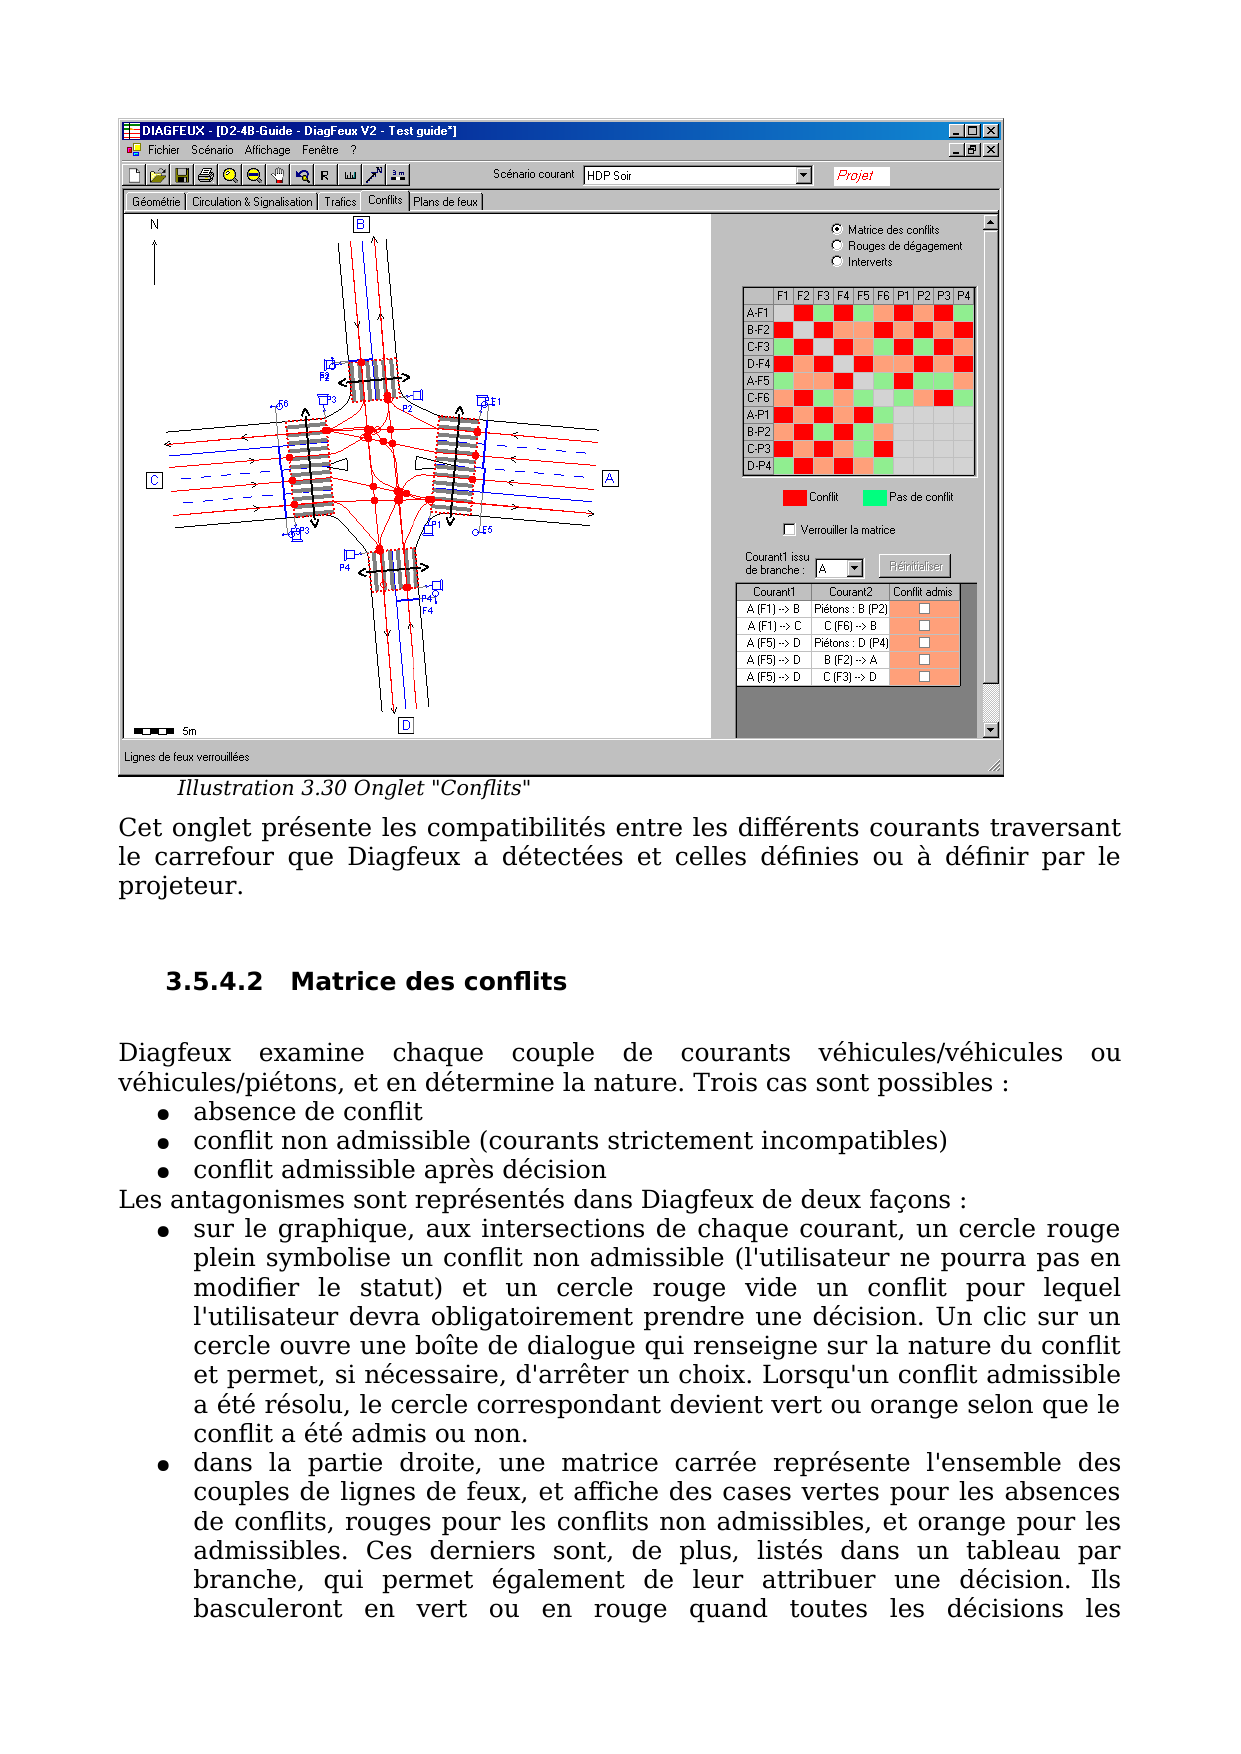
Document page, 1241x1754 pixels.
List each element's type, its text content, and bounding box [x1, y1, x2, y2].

text Cet onglet présente les compatibilités entre les différents courants traversant le carrefour que Diagfeux a détectées et celles définies ou à définir par le projeteur. [118, 813, 1122, 901]
list conflit admissible après décision [156, 1156, 1122, 1185]
list conflit non admissible (courants strictement incompatibles) [156, 1126, 1122, 1156]
list sur le graphique, aux intersections de chaque courant, un cercle rouge plein symbolise un conflit non admissible (l'utilisateur ne pourra pas en modifier le statut) et un cercle rouge vide un conflit pour lequel l'utilisateur devra obligatoirement prendre une décision. Un clic sur un cercle ouvre une boîte de dialogue qui renseigne sur la nature du conflit et permet, si nécessaire, d'arrêter un choix. Lorsqu'un conflit admissible a été résolu, le cercle correspondant devient vert ou orange selon que le conflit a été admis ou non. [156, 1214, 1122, 1448]
text Illustration 3.30 Onglet "Conflits" [136, 777, 968, 800]
subtitle Matrice des conflits [0, 967, 1122, 997]
text Diagfeux examine chaque couple de courants véhicules/véhicules ou véhicules/piétons, et en détermine la nature. Trois cas sont possibles : [118, 1038, 1122, 1097]
list absence de conflit [156, 1097, 1122, 1126]
picture [118, 118, 1004, 777]
list dans la partie droite, une matrice carrée représente l'ensemble des couples de lignes de feux, et affiche des cases vertes pour les absences de conflits, rouges pour les conflits non admissibles, et orange pour les admissibles. Ces derniers sont, de plus, listés dans un tableau par branche, qui permet également de leur attribuer une décision. Ils basculeront en vert ou en rouge quand toutes les décisions les [156, 1448, 1122, 1624]
text Les antagonismes sont représentés dans Diagfeux de deux façons : [118, 1185, 1122, 1214]
